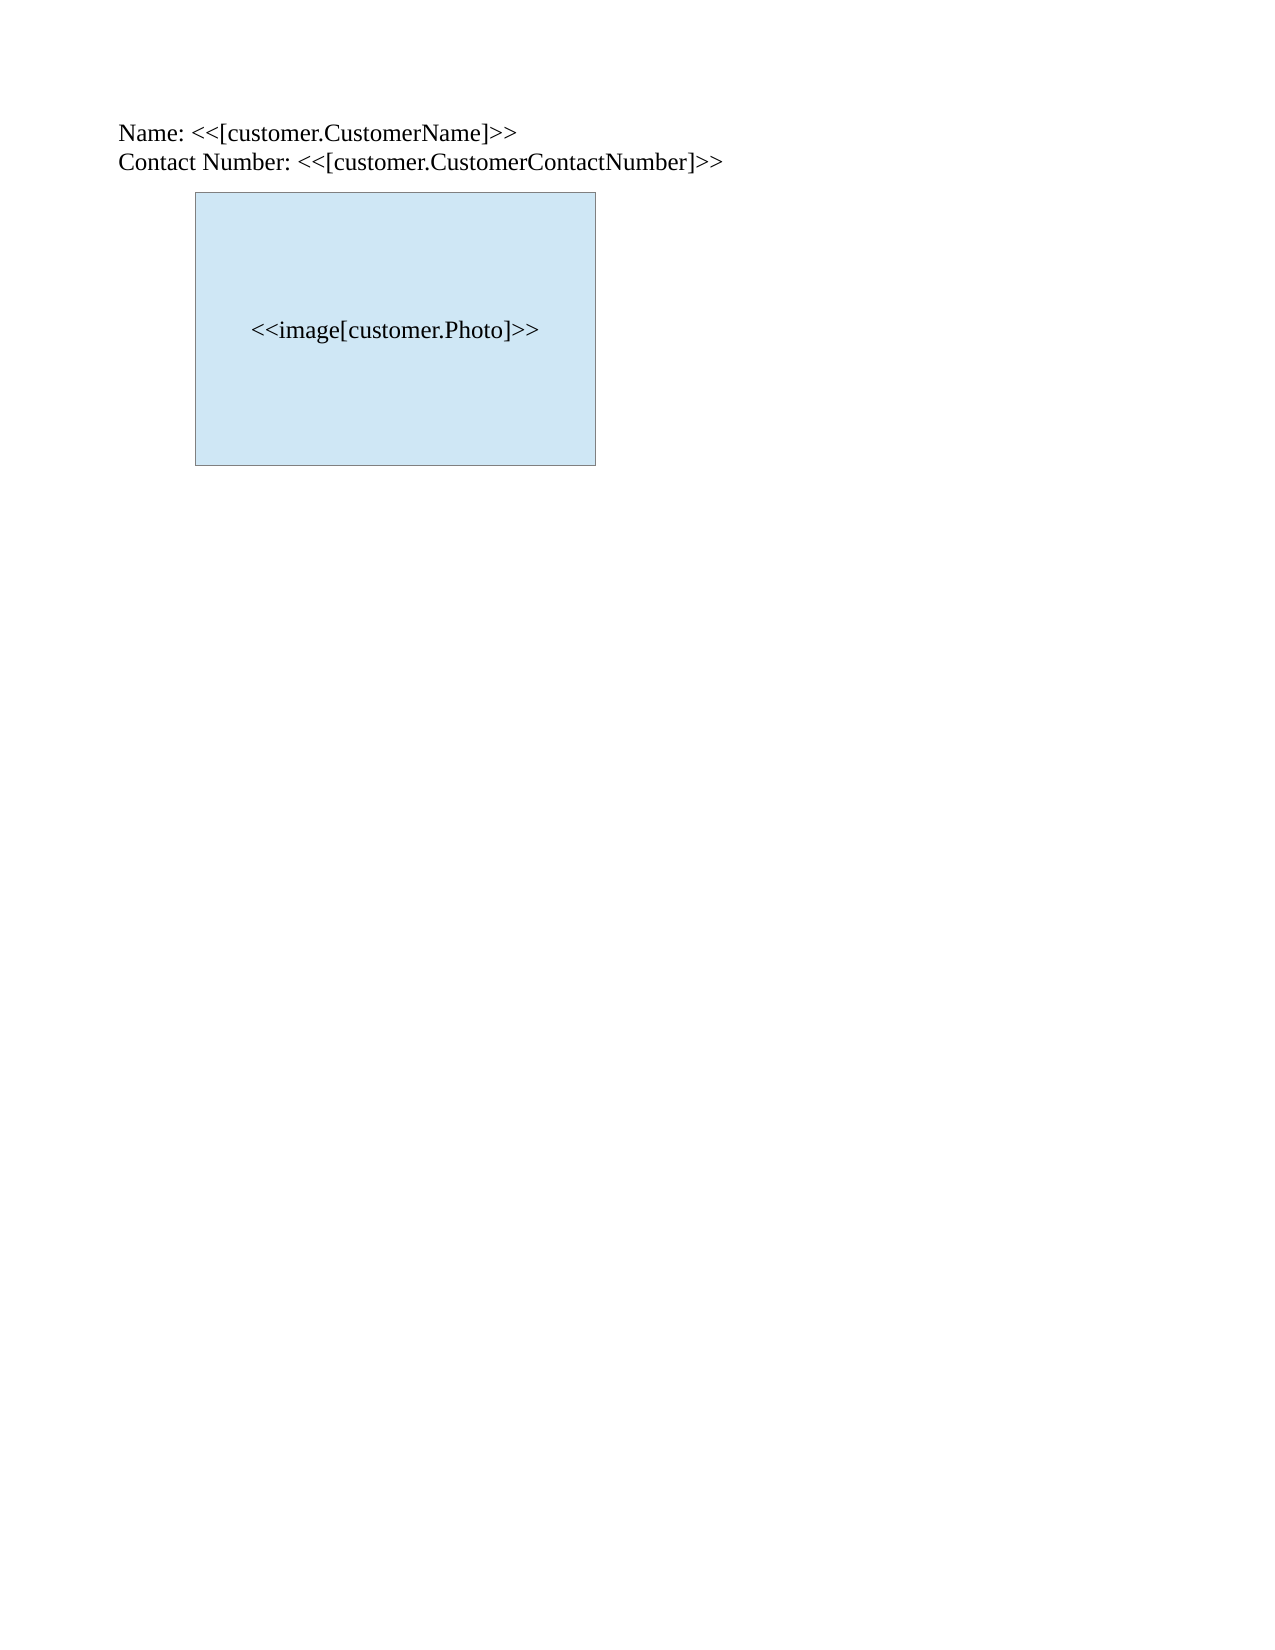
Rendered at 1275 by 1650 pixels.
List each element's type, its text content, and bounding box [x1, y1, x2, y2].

text Contact Number: <<[customer.CustomerContactNumber]>> [118, 147, 1157, 176]
text Name: <<[customer.CustomerName]>> [118, 118, 1157, 147]
